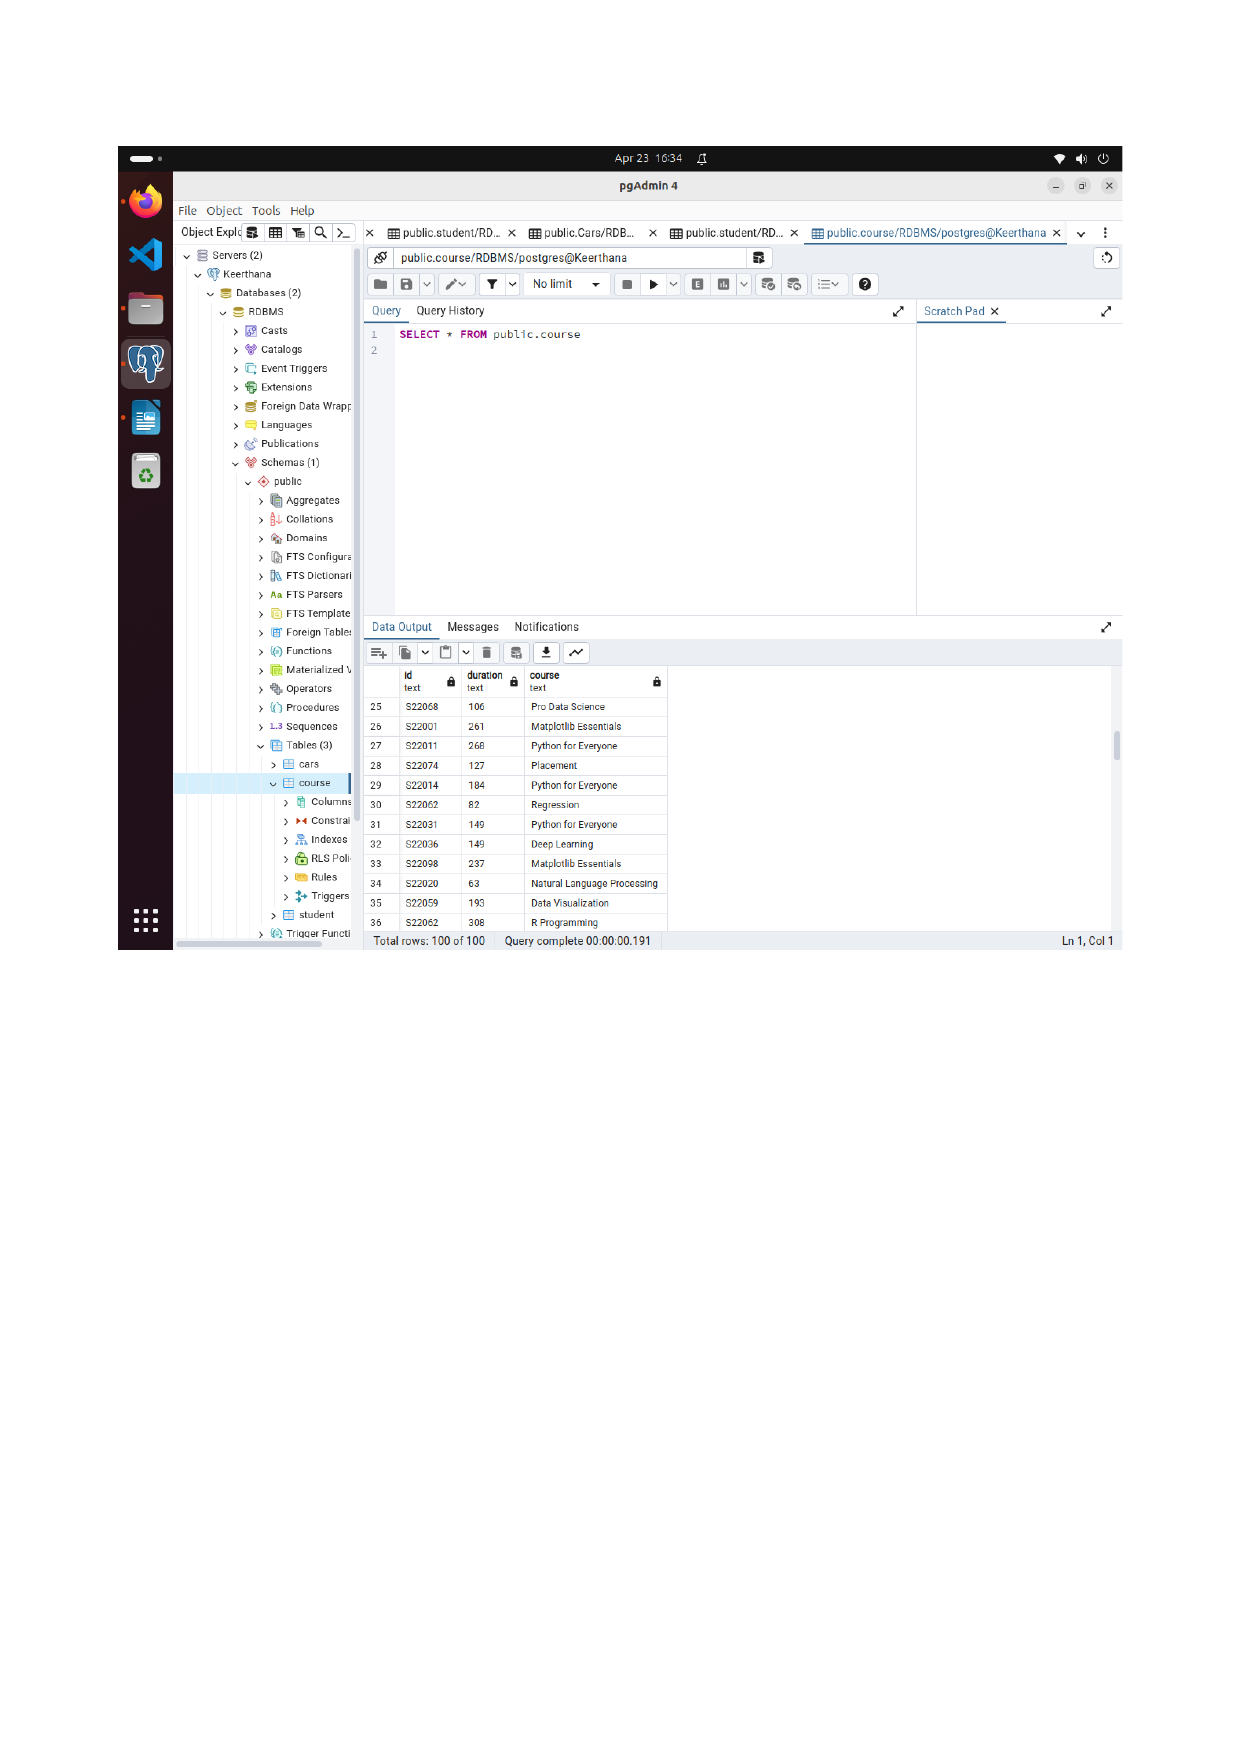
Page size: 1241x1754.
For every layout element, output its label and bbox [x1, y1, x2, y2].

picture [118, 146, 1123, 950]
